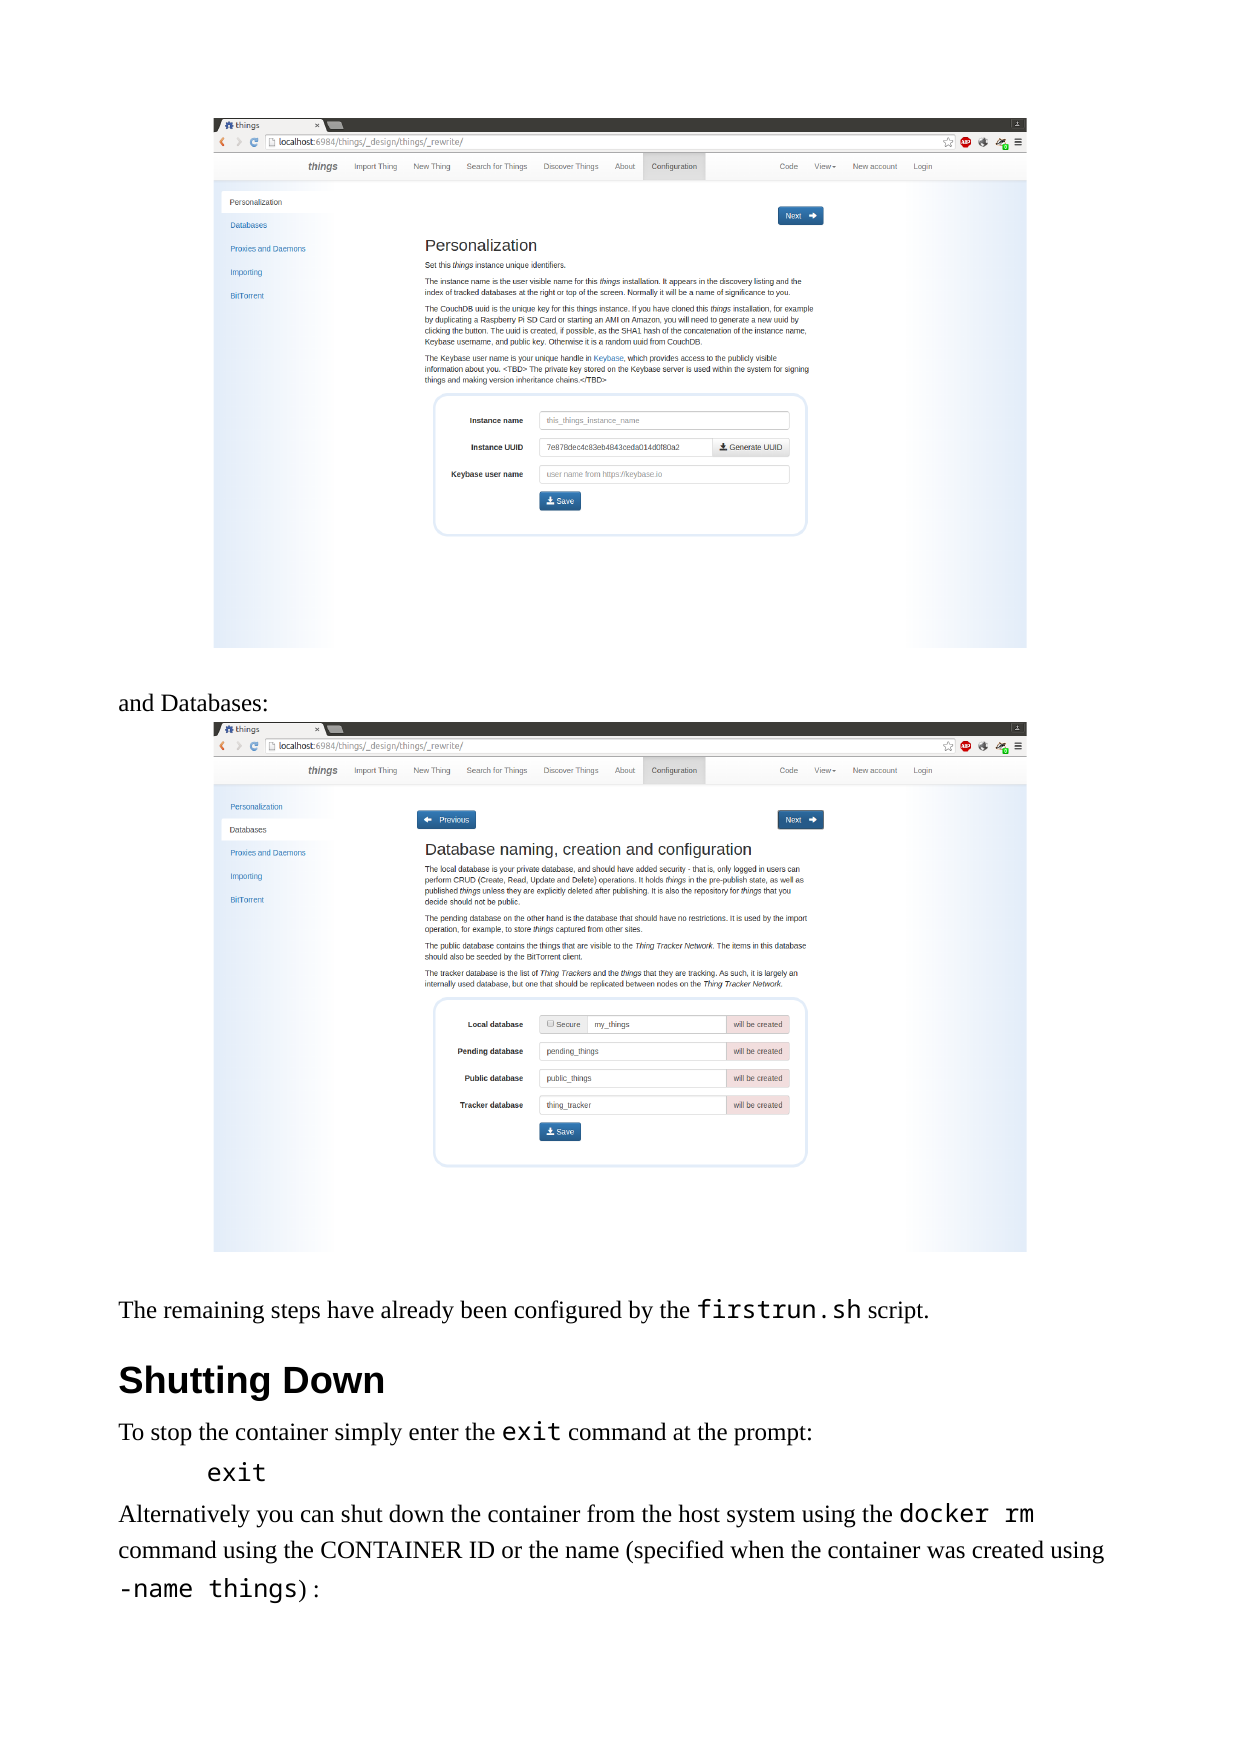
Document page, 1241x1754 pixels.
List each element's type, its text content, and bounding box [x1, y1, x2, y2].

text The remaining steps have already been configured by the firstrun.sh script. [118, 1292, 1122, 1326]
text and Databases: [118, 688, 1122, 716]
subtitle Shutting Down [118, 1358, 1122, 1401]
picture [213, 118, 1027, 648]
text Alternatively you can shut down the container from the host system using the docker rm command using the CONTAINER ID or the name (specified when the container was created using -name things) : [118, 1495, 1122, 1605]
picture [213, 722, 1027, 1252]
text exit [207, 1454, 1122, 1489]
text To stop the container simply enter the exit command at the prompt: [118, 1414, 1122, 1448]
